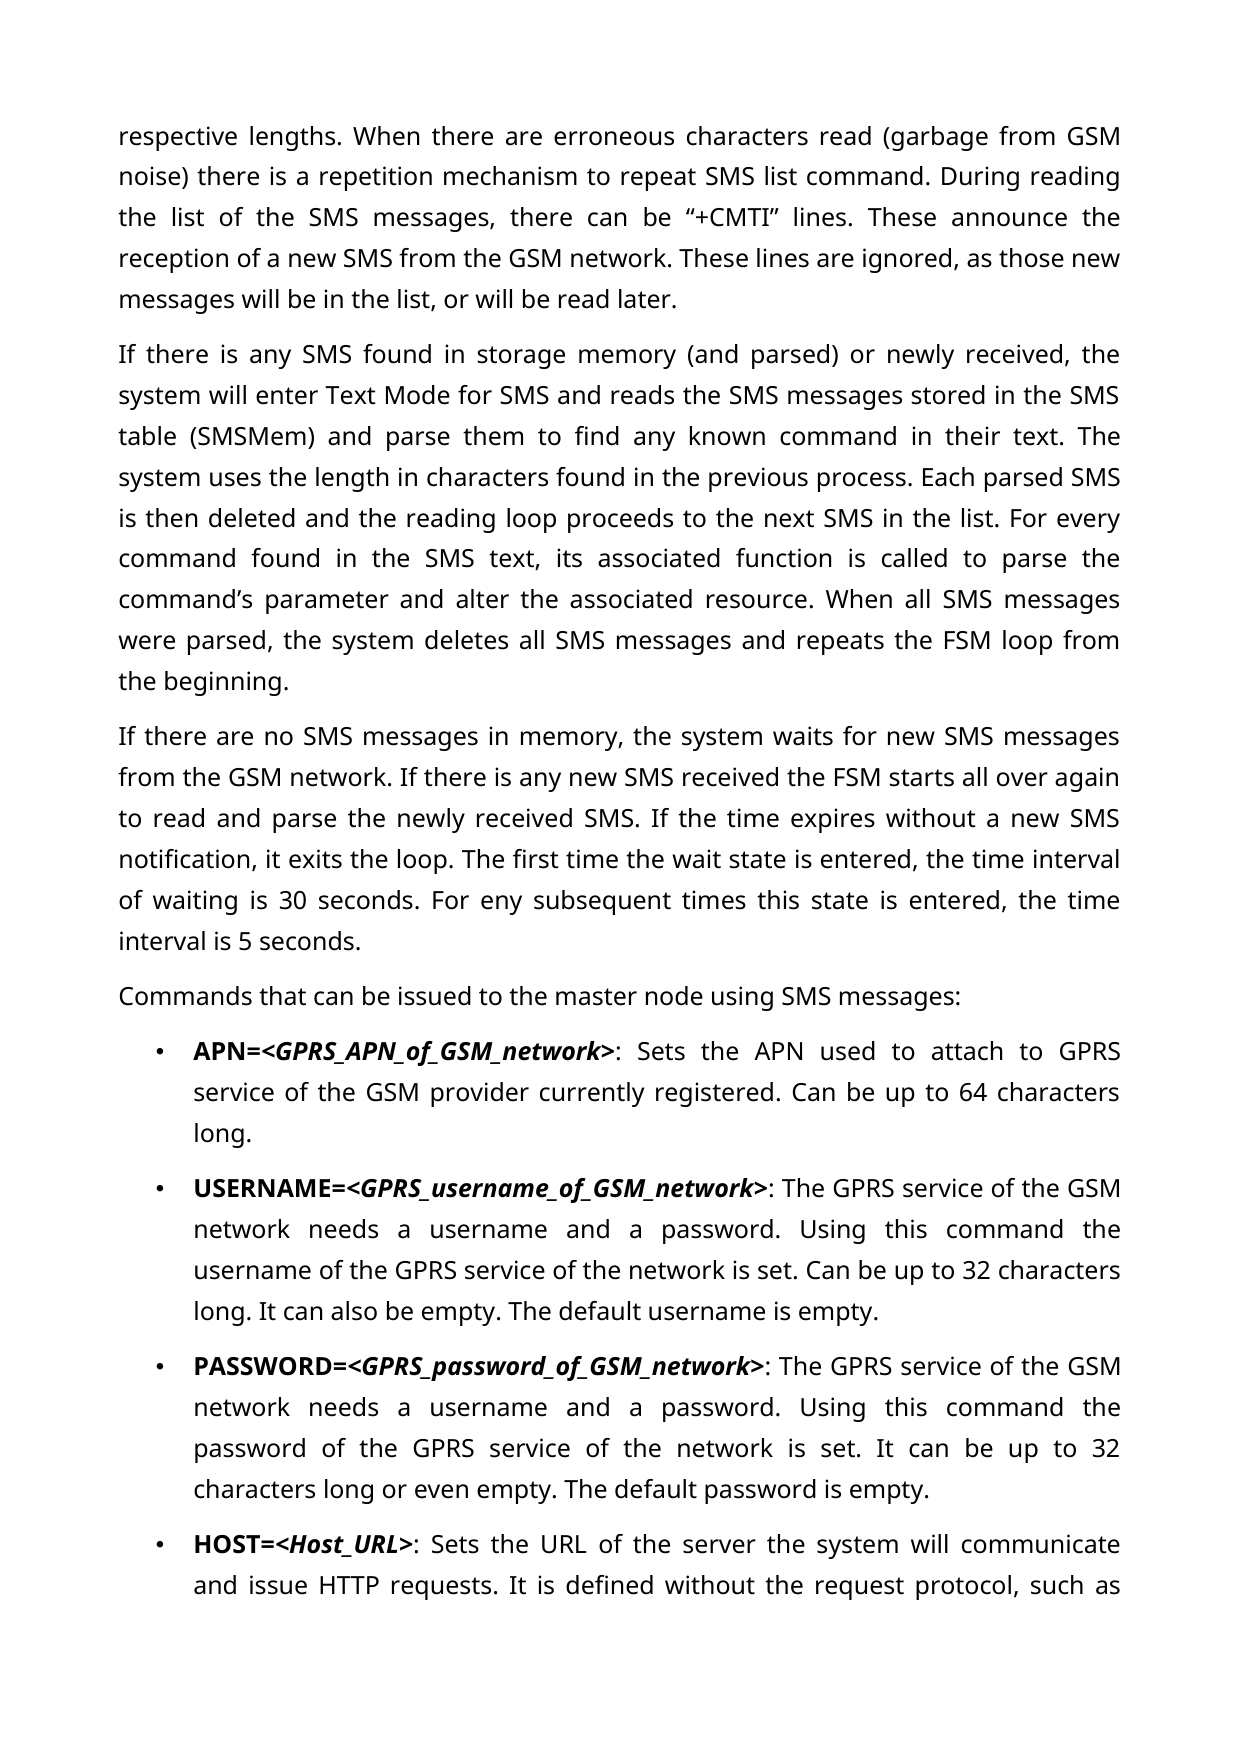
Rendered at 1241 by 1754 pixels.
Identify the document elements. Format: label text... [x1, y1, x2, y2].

list APN=<GPRS_APN_of_GSM_network>: Sets the APN used to attach to GPRS service of the GSM provider currently registered. Can be up to 64 characters long. [156, 1034, 1122, 1150]
text respective lengths. When there are erroneous characters read (garbage from GSM noise) there is a repetition mechanism to repeat SMS list command. During reading the list of the SMS messages, there can be “+CMTI” lines. These announce the reception of a new SMS from the GSM network. These lines are ignored, as those new messages will be in the list, or will be read later. [118, 118, 1122, 316]
list USERNAME=<GPRS_username_of_GSM_network>: The GPRS service of the GSM network needs a username and a password. Using this command the username of the GPRS service of the network is set. Can be up to 32 characters long. It can also be empty. The default username is empty. [156, 1171, 1122, 1328]
text If there is any SMS found in storage memory (and parsed) or newly received, the system will enter Text Mode for SMS and reads the SMS messages stored in the SMS table (SMSMem) and parse them to find any known command in their text. The system uses the length in characters found in the previous process. Each parsed SMS is then deleted and the reading loop proceeds to the next SMS in the list. For every command found in the SMS text, its associated function is called to parse the command’s parameter and alter the associated resource. When all SMS messages were parsed, the system deletes all SMS messages and repeats the FSM loop from the beginning. [118, 337, 1122, 698]
text Commands that can be issued to the master node using SMS messages: [118, 978, 1122, 1013]
list HOST=<Host_URL>: Sets the URL of the server the system will communicate and issue HTTP requests. It is defined without the request protocol, such as [156, 1527, 1122, 1602]
text If there are no SMS messages in memory, the system waits for new SMS messages from the GSM network. If there is any new SMS received the FSM starts all over again to read and parse the newly received SMS. If the time expires without a new SMS notification, it exits the loop. The first time the wait state is entered, the time interval of waiting is 30 seconds. For eny subsequent times this state is entered, the time interval is 5 seconds. [118, 719, 1122, 957]
list PASSWORD=<GPRS_password_of_GSM_network>: The GPRS service of the GSM network needs a username and a password. Using this command the password of the GPRS service of the network is set. It can be up to 32 characters long or even empty. The default password is empty. [156, 1349, 1122, 1506]
